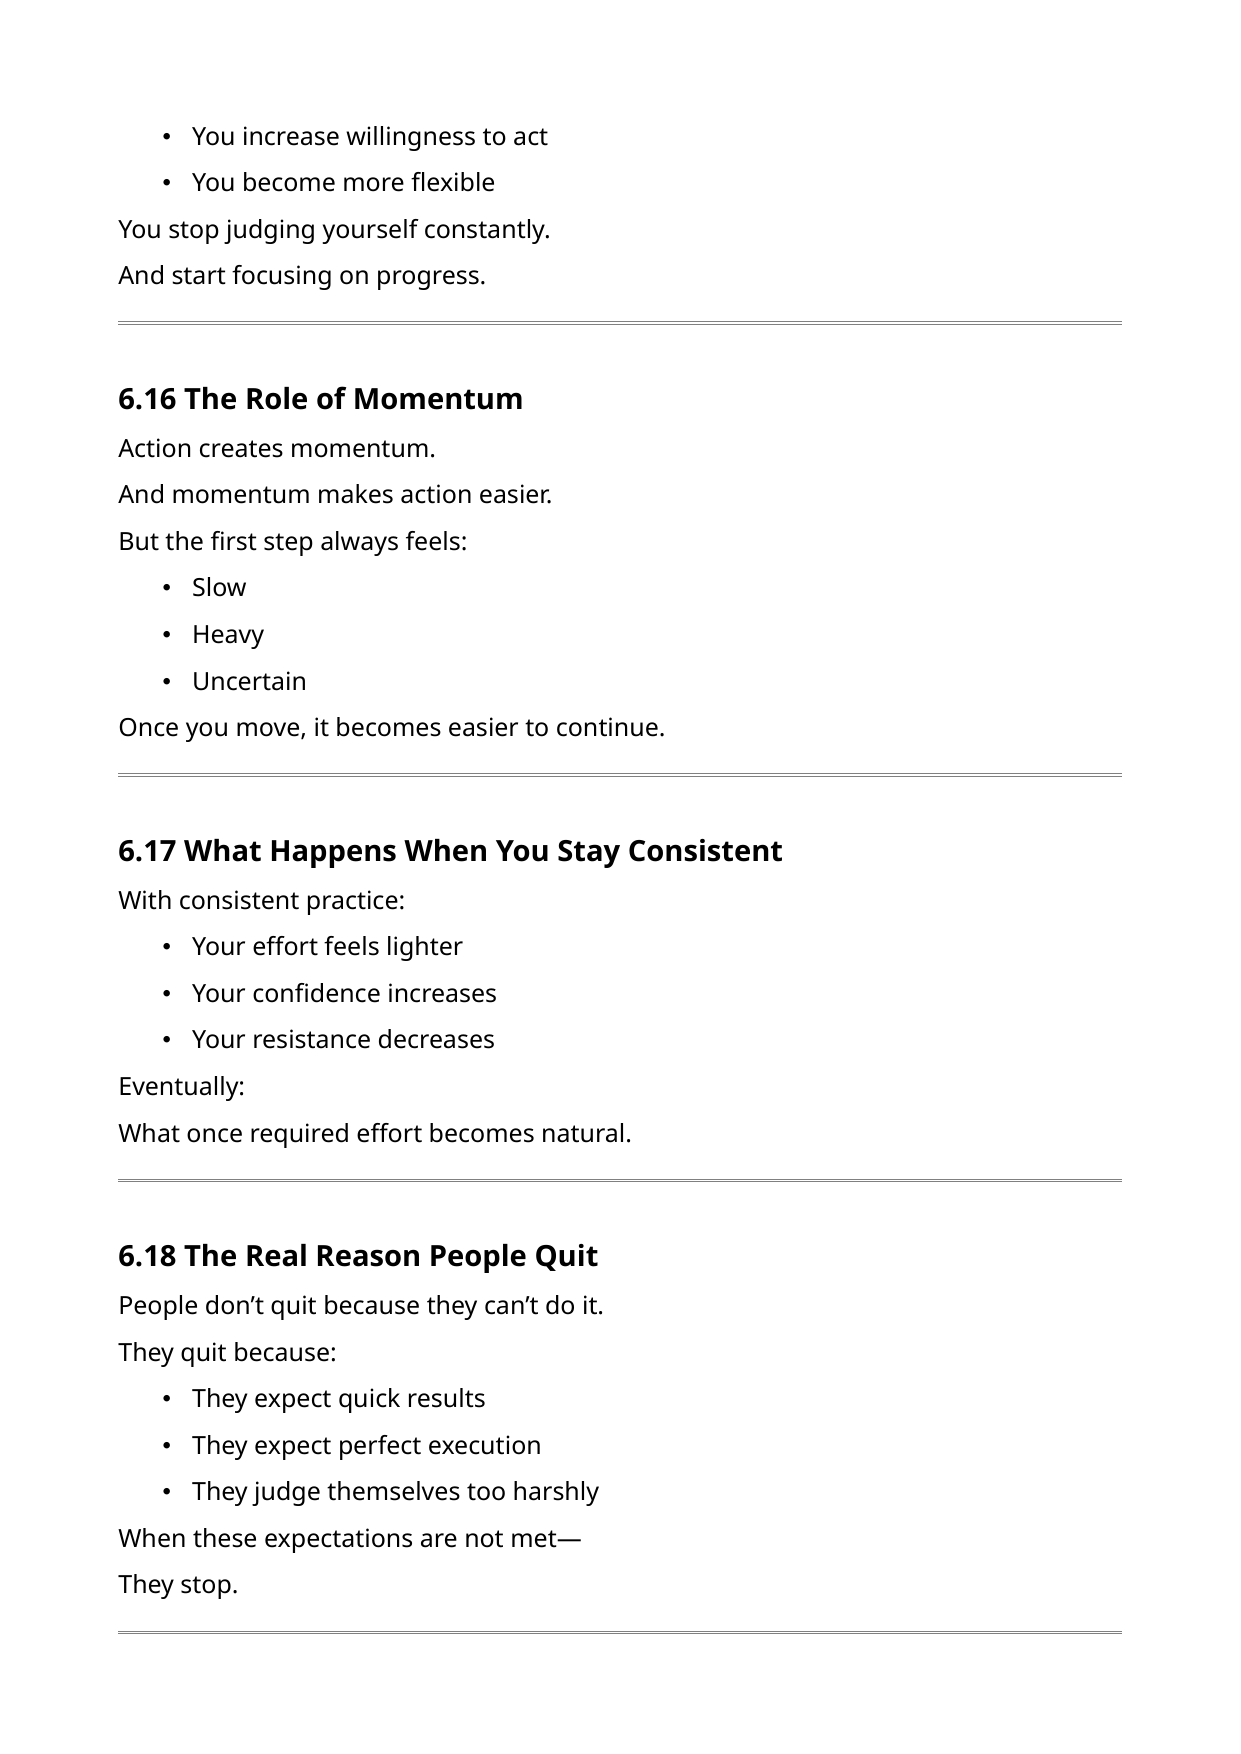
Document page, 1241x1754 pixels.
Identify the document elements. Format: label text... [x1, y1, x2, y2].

text Once you move, it becomes easier to continue. [118, 710, 1122, 744]
subtitle 6.16 The Role of Momentum [118, 378, 1122, 418]
text But the first step always feels: [118, 523, 1122, 558]
text Eventually: [118, 1069, 1122, 1103]
text And start focusing on progress. [118, 258, 1122, 292]
text With consistent practice: [118, 882, 1122, 916]
list You increase willingness to act [162, 118, 1122, 152]
list Heavy [162, 617, 1122, 651]
text When these expectations are not met— [118, 1521, 1122, 1555]
subtitle 6.18 The Real Reason People Quit [118, 1236, 1122, 1275]
list Uncertain [162, 663, 1122, 697]
list They judge themselves too harshly [162, 1474, 1122, 1508]
text Action creates momentum. [118, 430, 1122, 464]
subtitle 6.17 What Happens When You Stay Consistent [118, 830, 1122, 870]
list Your confidence increases [162, 976, 1122, 1009]
list Slow [162, 570, 1122, 604]
text And momentum makes action easier. [118, 477, 1122, 511]
text What once required effort becomes natural. [118, 1115, 1122, 1149]
text They quit because: [118, 1334, 1122, 1368]
text They stop. [118, 1567, 1122, 1601]
list Your resistance decreases [162, 1022, 1122, 1056]
list You become more flexible [162, 165, 1122, 199]
list Your effort feels lighter [162, 929, 1122, 963]
list They expect perfect execution [162, 1427, 1122, 1462]
text People don’t quit because they can’t do it. [118, 1288, 1122, 1322]
list They expect quick results [162, 1381, 1122, 1415]
text You stop judging yourself constantly. [118, 211, 1122, 245]
